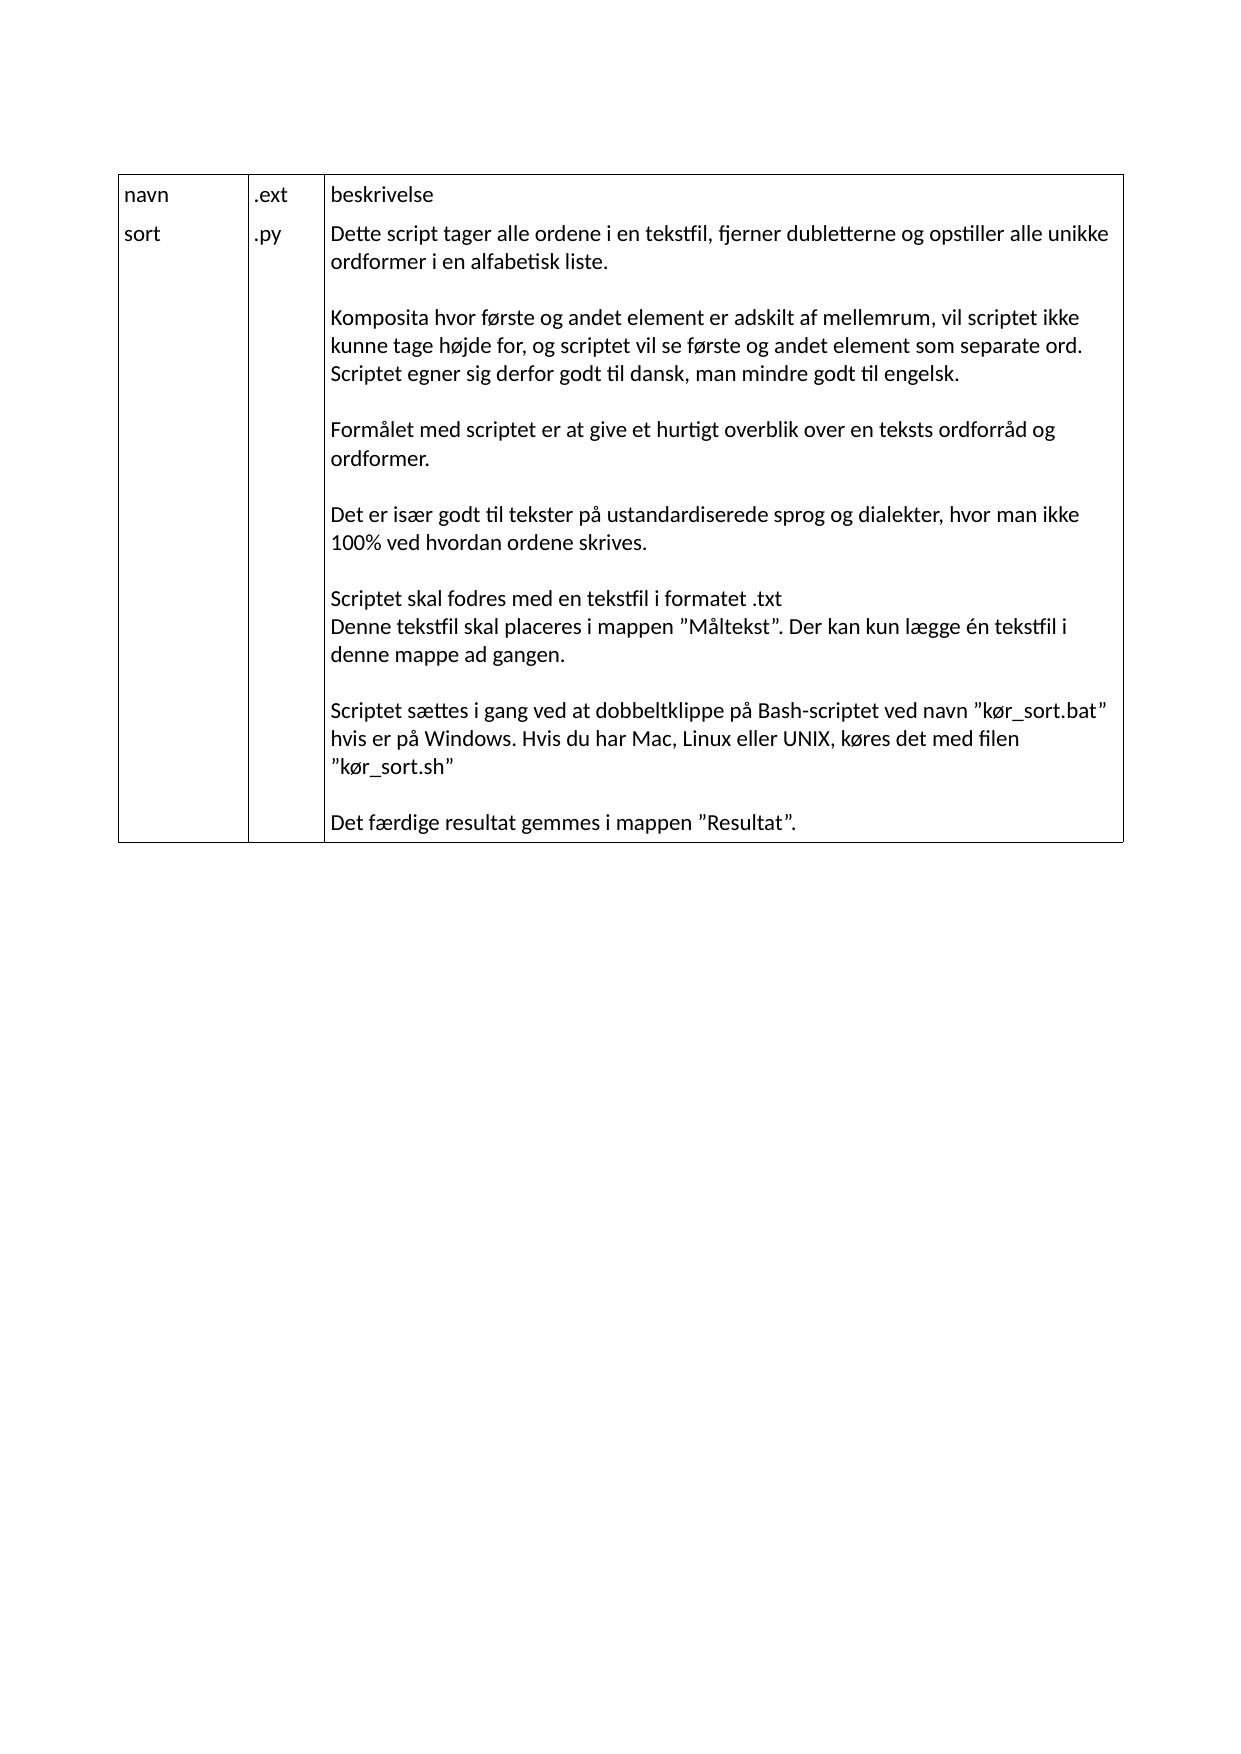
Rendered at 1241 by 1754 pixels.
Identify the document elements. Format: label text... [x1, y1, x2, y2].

table_header .ext [249, 175, 324, 214]
table_cell .py [249, 214, 324, 842]
table_cell Dette script tager alle ordene i en tekstfil, fjerner dubletterne og opstiller alle unikke ordformer i en alfabetisk liste. Komposita hvor første og andet element er adskilt af mellemrum, vil scriptet ikke kunne tage højde for, og scriptet vil se første og andet element som separate ord. Scriptet egner sig derfor godt til dansk, man mindre godt til engelsk. Formålet med scriptet er at give et hurtigt overblik over en teksts ordforråd og ordformer. Det er især godt til tekster på ustandardiserede sprog og dialekter, hvor man ikke 100% ved hvordan ordene skrives. Scriptet skal fodres med en tekstfil i formatet .txt Denne tekstfil skal placeres i mappen ”Måltekst”. Der kan kun lægge én tekstfil i denne mappe ad gangen. Scriptet sættes i gang ved at dobbeltklippe på Bash-scriptet ved navn ”kør_sort.bat” hvis er på Windows. Hvis du har Mac, Linux eller UNIX, køres det med filen ”kør_sort.sh” Det færdige resultat gemmes i mappen ”Resultat”. [325, 214, 1123, 842]
table_header navn [119, 175, 248, 214]
table_cell sort [119, 214, 248, 842]
table_header beskrivelse [325, 175, 1123, 214]
